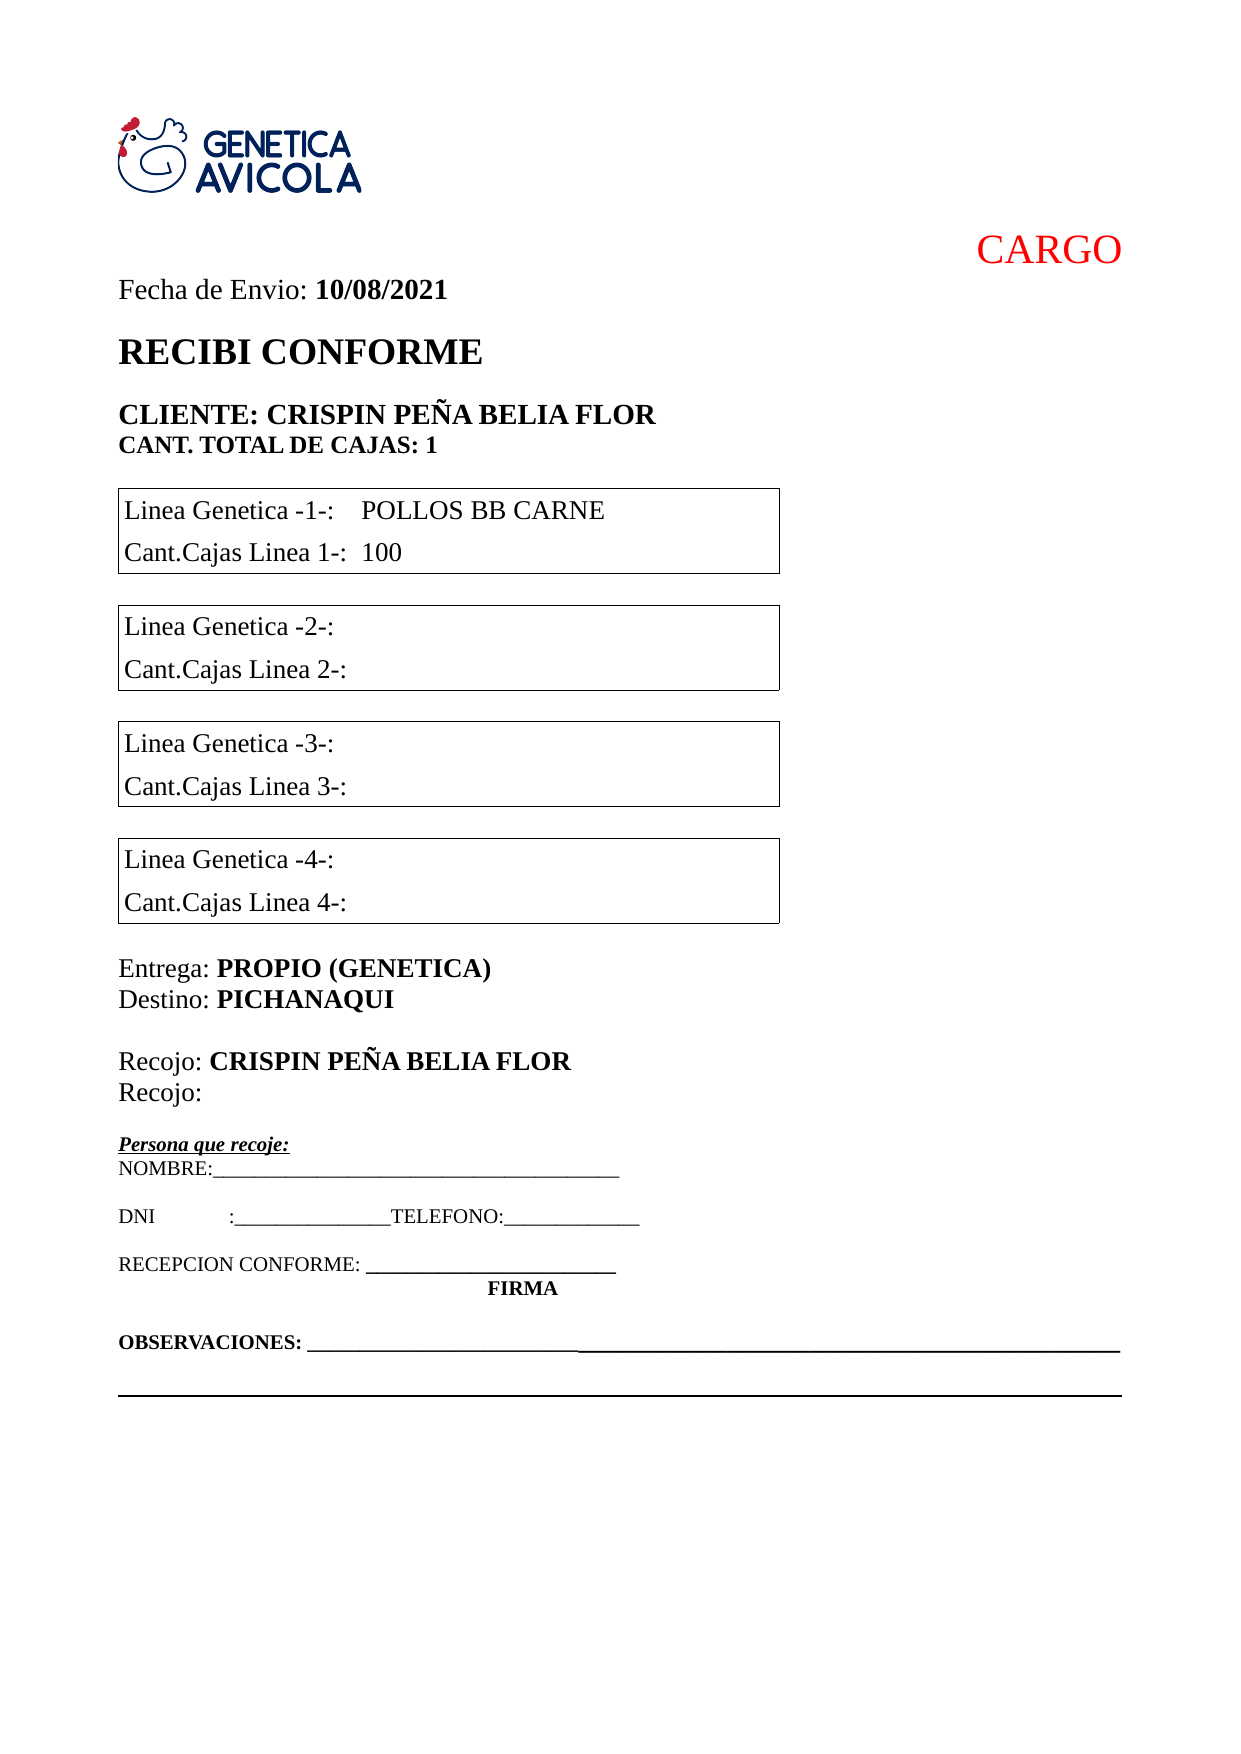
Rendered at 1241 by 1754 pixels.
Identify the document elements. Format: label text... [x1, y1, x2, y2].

table_cell [356, 606, 779, 647]
table_cell [356, 722, 779, 764]
table_cell [118, 691, 356, 721]
table_cell Linea Genetica -2-: [119, 606, 356, 647]
table_cell [356, 880, 779, 923]
text Persona que recoje: [118, 1132, 1122, 1156]
table_cell Cant.Cajas Linea 1-: [119, 531, 356, 573]
table_cell [356, 764, 779, 806]
table_cell [356, 647, 779, 690]
table_cell [356, 691, 779, 721]
table_cell 100 [356, 531, 779, 573]
table_cell [118, 807, 356, 838]
table_cell [356, 807, 779, 838]
text FIRMA [118, 1276, 1122, 1300]
text DNI :_______________TELEFONO:_____________ [118, 1204, 1122, 1228]
text CARGO [118, 224, 1122, 272]
text RECEPCION CONFORME: ________________________ [118, 1252, 1122, 1276]
text Recojo: CRISPIN PEÑA BELIA FLOR [118, 1045, 1122, 1076]
table_cell Cant.Cajas Linea 4-: [119, 880, 356, 923]
text RECIBI CONFORME [118, 330, 1122, 373]
text NOMBRE:_______________________________________ [118, 1156, 1122, 1180]
table_cell Linea Genetica -4-: [119, 839, 356, 880]
table_header Linea Genetica -1-: [119, 489, 356, 531]
table_header POLLOS BB CARNE [356, 489, 779, 531]
text Fecha de Envio: 10/08/2021 [118, 272, 1122, 306]
table_cell Cant.Cajas Linea 3-: [119, 764, 356, 806]
table_cell [118, 574, 356, 604]
table_cell [356, 839, 779, 880]
text Recojo: [118, 1076, 1122, 1108]
text Destino: PICHANAQUI [118, 983, 1122, 1014]
table_cell Linea Genetica -3-: [119, 722, 356, 764]
text CLIENTE: CRISPIN PEÑA BELIA FLOR [118, 397, 1122, 431]
table_cell [356, 574, 779, 604]
text CANT. TOTAL DE CAJAS: 1 [118, 431, 1122, 459]
picture [117, 117, 362, 193]
table_cell Cant.Cajas Linea 2-: [119, 647, 356, 690]
text OBSERVACIONES: __________________________________________________________________ [118, 1324, 1122, 1355]
text Entrega: PROPIO (GENETICA) [118, 952, 1122, 983]
